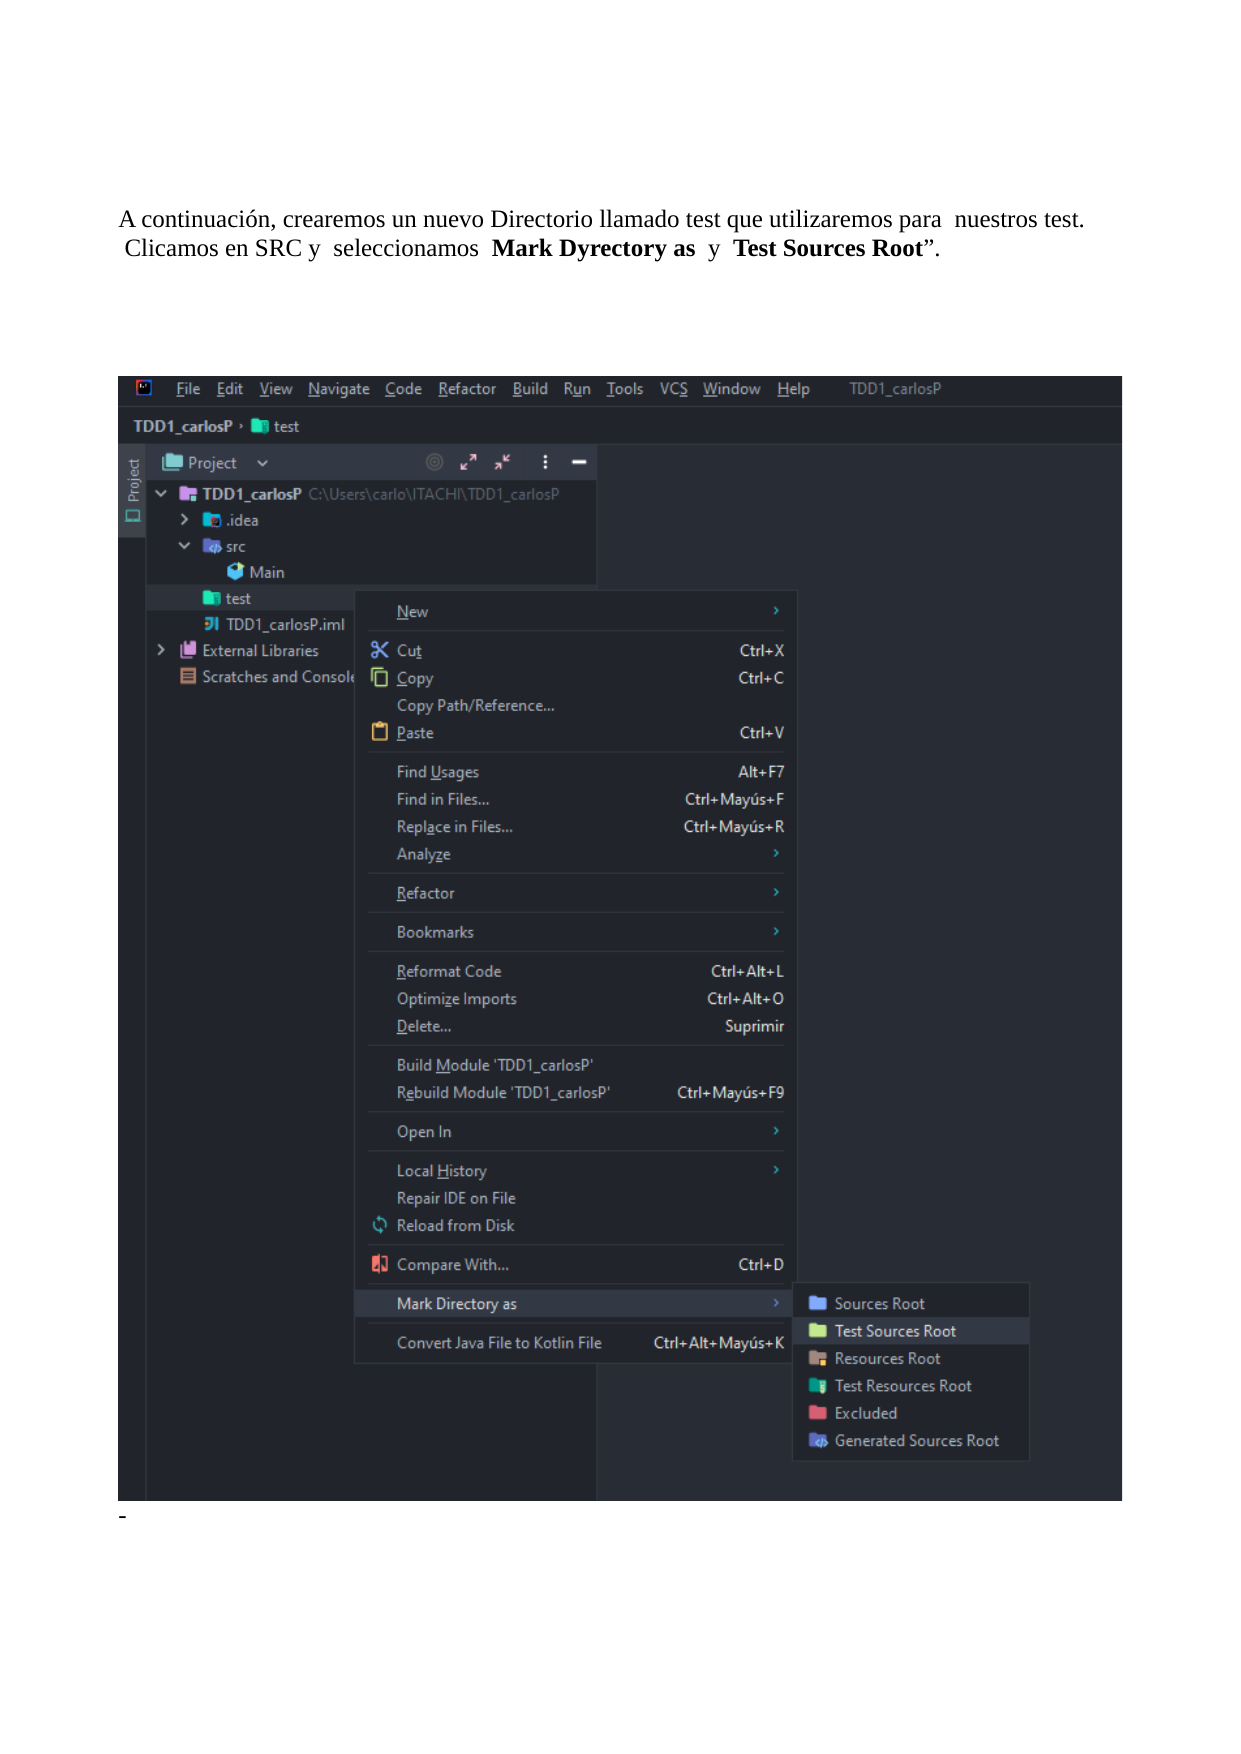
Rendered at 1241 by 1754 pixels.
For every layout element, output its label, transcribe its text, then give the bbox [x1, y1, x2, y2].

text A continuación, crearemos un nuevo Directorio llamado test que utilizaremos para nuestros test. [118, 204, 1122, 233]
text Clicamos en SRC y seleccionamos Mark Dyrectory as y Test Sources Root”. [118, 233, 1122, 262]
picture [118, 376, 1123, 1501]
text - [118, 1501, 1122, 1529]
